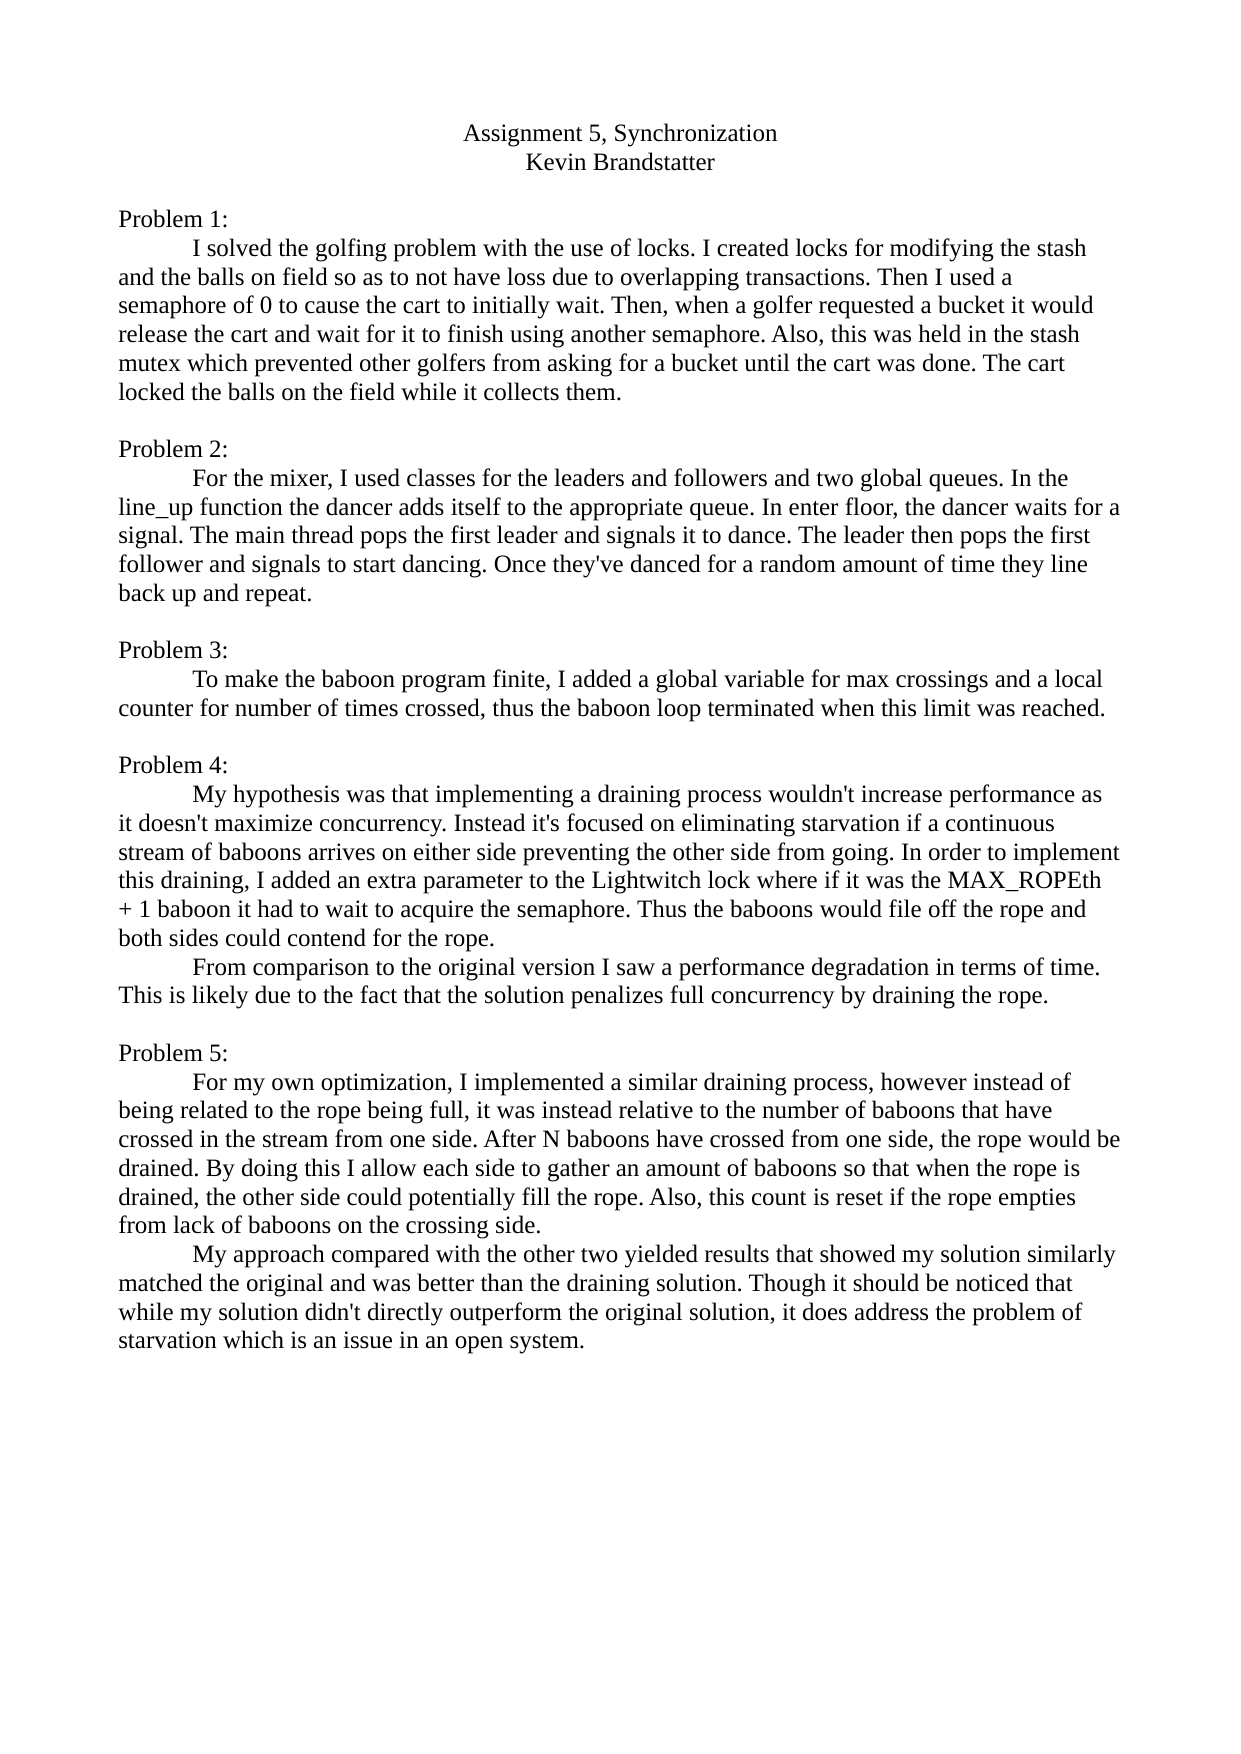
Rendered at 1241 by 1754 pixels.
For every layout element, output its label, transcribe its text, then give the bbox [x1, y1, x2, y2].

text Problem 4: [118, 751, 1122, 779]
text From comparison to the original version I saw a performance degradation in terms of time. This is likely due to the fact that the solution penalizes full concurrency by draining the rope. [118, 952, 1122, 1009]
text For the mixer, I used classes for the leaders and followers and two global queues. In the line_up function the dancer adds itself to the appropriate queue. In enter floor, the dancer waits for a signal. The main thread pops the first leader and signals it to dance. The leader then pops the first follower and signals to start dancing. Once they've danced for a random amount of time they line back up and repeat. [118, 463, 1122, 607]
text To make the baboon program finite, I added a global variable for max crossings and a local counter for number of times crossed, thus the baboon loop terminated when this limit was reached. [118, 664, 1122, 722]
text For my own optimization, I implemented a similar draining process, however instead of being related to the rope being full, it was instead relative to the number of baboons that have crossed in the stream from one side. After N baboons have crossed from one side, the rope would be drained. By doing this I allow each side to gather an amount of baboons so that when the rope is drained, the other side could potentially fill the rope. Also, this count is reset if the rope empties from lack of baboons on the crossing side. [118, 1067, 1122, 1239]
text My approach compared with the other two yielded results that showed my solution similarly matched the original and was better than the draining solution. Though it should be noticed that while my solution didn't directly outperform the original solution, it does address the problem of starvation which is an issue in an open system. [118, 1239, 1122, 1354]
text Problem 3: [118, 636, 1122, 664]
text My hypothesis was that implementing a draining process wouldn't increase performance as it doesn't maximize concurrency. Instead it's focused on eliminating starvation if a continuous stream of baboons arrives on either side preventing the other side from going. In order to implement this draining, I added an extra parameter to the Lightwitch lock where if it was the MAX_ROPEth + 1 baboon it had to wait to acquire the semaphore. Thus the baboons would file off the rope and both sides could contend for the rope. [118, 779, 1122, 952]
text Kevin Brandstatter [118, 147, 1122, 176]
text I solved the golfing problem with the use of locks. I created locks for modifying the stash and the balls on field so as to not have loss due to overlapping transactions. Then I used a semaphore of 0 to cause the cart to initially wait. Then, when a golfer requested a bucket it would release the cart and wait for it to finish using another semaphore. Also, this was held in the stash mutex which prevented other golfers from asking for a bucket until the cart was done. The cart locked the balls on the field while it collects them. [118, 233, 1122, 406]
text Assignment 5, Synchronization [118, 118, 1122, 147]
text Problem 2: [118, 434, 1122, 463]
text Problem 1: [118, 204, 1122, 233]
text Problem 5: [118, 1038, 1122, 1067]
